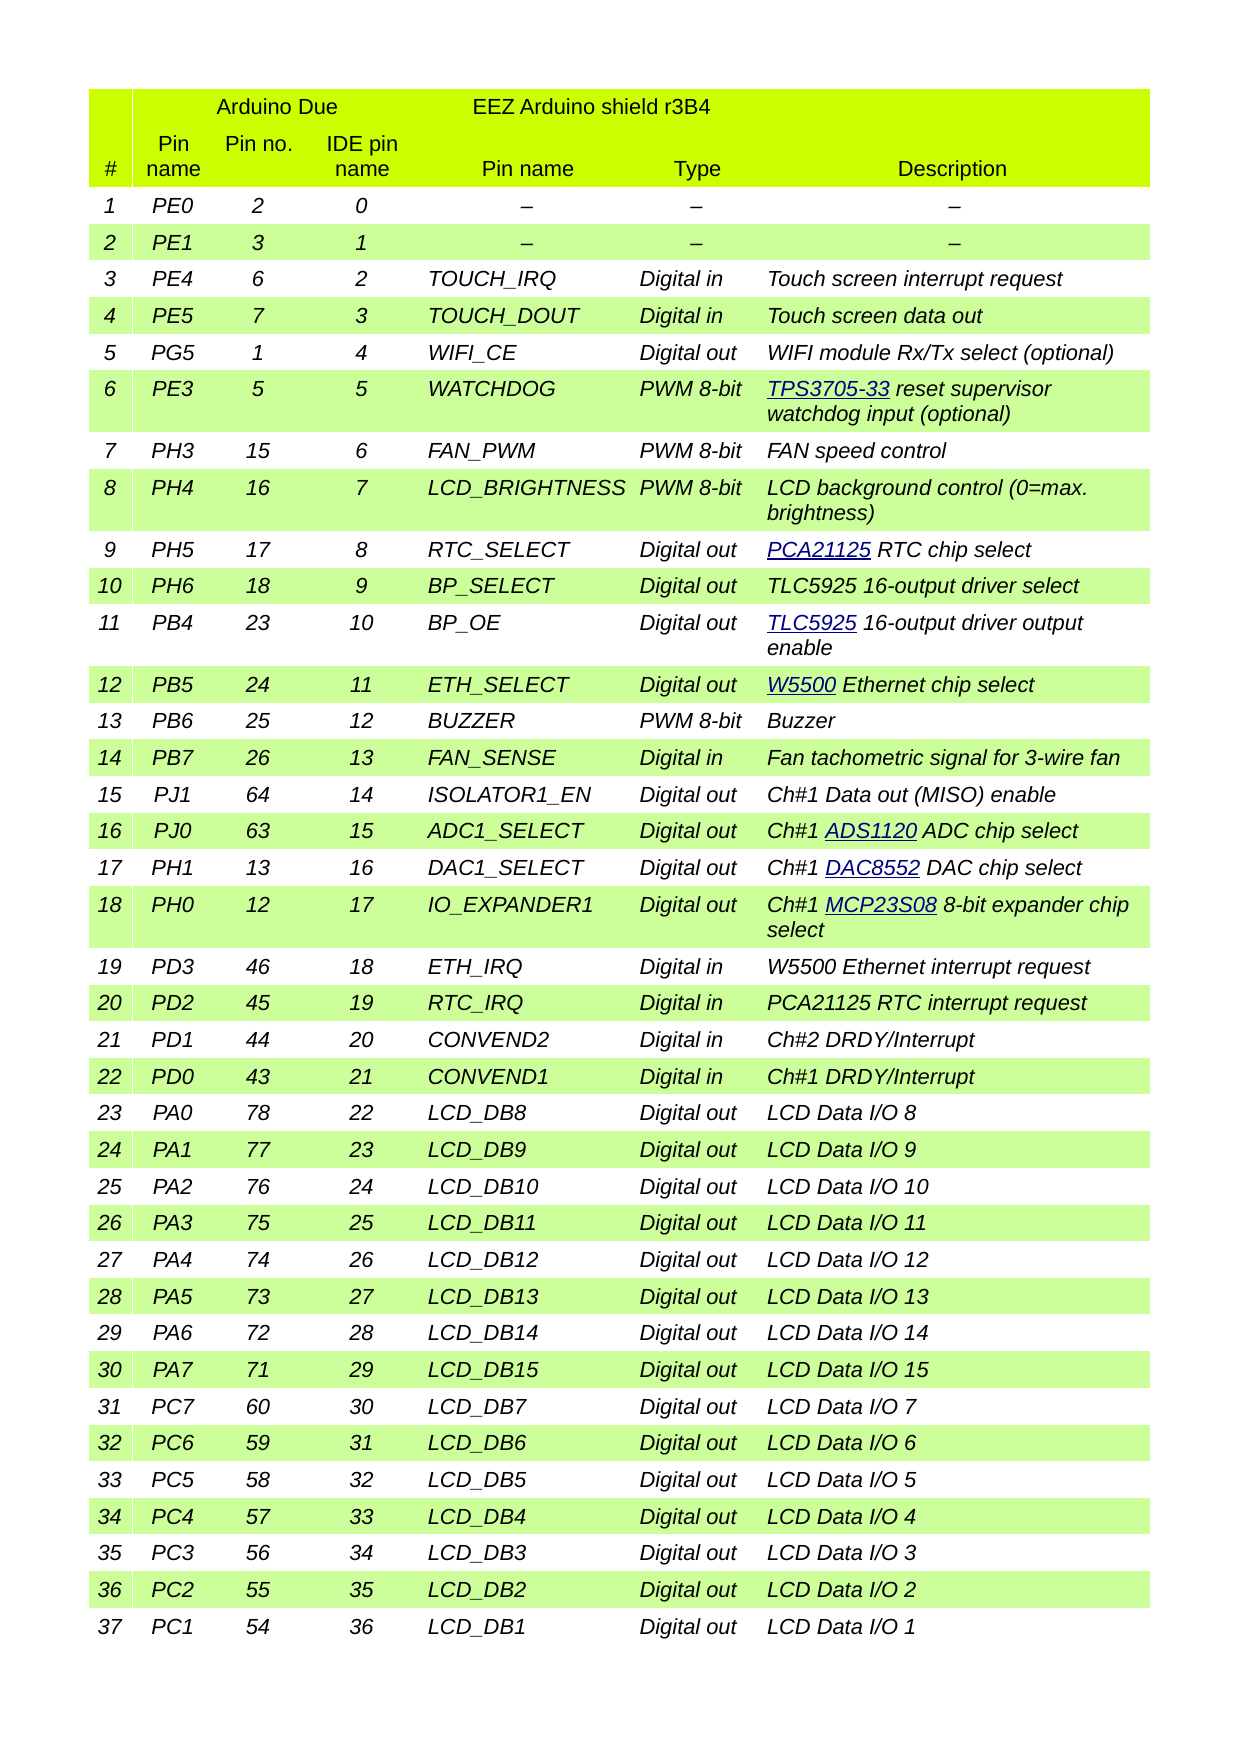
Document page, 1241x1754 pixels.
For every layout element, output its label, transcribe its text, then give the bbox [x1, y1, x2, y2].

table_cell Digital out [634, 1095, 761, 1131]
table_cell PH5 [133, 531, 215, 567]
table_cell LCD Data I/O 1 [761, 1608, 1150, 1644]
table_cell PA3 [133, 1205, 215, 1241]
table_cell LCD Data I/O 9 [761, 1131, 1150, 1168]
table_cell Digital out [634, 1498, 761, 1534]
table_cell PA1 [133, 1131, 215, 1168]
table_header EEZ Arduino shield r3B4 [422, 89, 761, 125]
table_cell 11 [89, 604, 132, 666]
table_cell 8 [89, 469, 132, 531]
table_cell 28 [89, 1278, 132, 1314]
table_cell Ch#2 DRDY/Interrupt [761, 1021, 1150, 1058]
table_cell 12 [215, 886, 303, 948]
table_cell 15 [215, 432, 303, 469]
table_cell PC4 [133, 1498, 215, 1534]
table_cell 15 [303, 813, 422, 849]
table_cell 34 [89, 1498, 132, 1534]
table_cell 9 [303, 568, 422, 604]
table_cell 60 [215, 1388, 303, 1424]
table_cell Pin name [133, 125, 215, 187]
table_cell 14 [89, 739, 132, 776]
table_cell PWM 8-bit [634, 432, 761, 469]
table_cell LCD_DB3 [422, 1535, 634, 1571]
table_cell 7 [89, 432, 132, 469]
table_cell Ch#1 MCP23S08 8-bit expander chip select [761, 886, 1150, 948]
table_cell Digital out [634, 886, 761, 948]
table_cell 10 [303, 604, 422, 666]
table_cell 6 [215, 260, 303, 297]
table_cell 14 [303, 776, 422, 813]
table_cell 16 [215, 469, 303, 531]
table_cell – [761, 187, 1150, 224]
table_cell PWM 8-bit [634, 370, 761, 432]
table_cell PC7 [133, 1388, 215, 1424]
table_cell PH0 [133, 886, 215, 948]
table_cell PE1 [133, 224, 215, 260]
table_cell 32 [303, 1461, 422, 1498]
table_cell Digital out [634, 1351, 761, 1388]
table_cell 18 [89, 886, 132, 948]
table_cell Digital out [634, 1315, 761, 1351]
table_cell 16 [303, 849, 422, 886]
table_cell 19 [89, 948, 132, 984]
table_cell ETH_IRQ [422, 948, 634, 984]
table_cell Touch screen interrupt request [761, 260, 1150, 297]
table_cell Buzzer [761, 703, 1150, 739]
table_cell Digital in [634, 1021, 761, 1058]
table_cell LCD Data I/O 8 [761, 1095, 1150, 1131]
table_cell LCD Data I/O 13 [761, 1278, 1150, 1314]
table_cell Ch#1 Data out (MISO) enable [761, 776, 1150, 813]
table_cell 74 [215, 1241, 303, 1278]
table_cell 19 [303, 985, 422, 1021]
table_cell 25 [215, 703, 303, 739]
table_cell ETH_SELECT [422, 666, 634, 703]
table_cell LCD Data I/O 11 [761, 1205, 1150, 1241]
table_cell 24 [303, 1168, 422, 1204]
table_cell 30 [89, 1351, 132, 1388]
table_cell W5500 Ethernet interrupt request [761, 948, 1150, 984]
table_cell 17 [215, 531, 303, 567]
table_cell Pin name [422, 125, 634, 187]
table_cell WATCHDOG [422, 370, 634, 432]
table_cell 13 [303, 739, 422, 776]
table_cell ADC1_SELECT [422, 813, 634, 849]
table_cell LCD Data I/O 15 [761, 1351, 1150, 1388]
table_cell 6 [89, 370, 132, 432]
table_cell PH6 [133, 568, 215, 604]
table_cell 17 [303, 886, 422, 948]
table_cell W5500 Ethernet chip select [761, 666, 1150, 703]
table_cell PJ1 [133, 776, 215, 813]
table_cell PC6 [133, 1425, 215, 1461]
table_cell 20 [303, 1021, 422, 1058]
table_cell 18 [215, 568, 303, 604]
table_cell Digital out [634, 1241, 761, 1278]
table_cell PWM 8-bit [634, 703, 761, 739]
table_cell 13 [89, 703, 132, 739]
table_cell 2 [215, 187, 303, 224]
table_cell PD2 [133, 985, 215, 1021]
table_cell 34 [303, 1535, 422, 1571]
table_cell PJ0 [133, 813, 215, 849]
table_cell 5 [303, 370, 422, 432]
table_cell 59 [215, 1425, 303, 1461]
table_cell 2 [89, 224, 132, 260]
table_cell 3 [215, 224, 303, 260]
table_cell PD3 [133, 948, 215, 984]
table_cell 30 [303, 1388, 422, 1424]
table_cell 24 [89, 1131, 132, 1168]
table_cell 3 [303, 297, 422, 334]
table_cell 17 [89, 849, 132, 886]
table_cell 23 [215, 604, 303, 666]
table_cell Digital out [634, 849, 761, 886]
table_cell PA6 [133, 1315, 215, 1351]
table_cell LCD Data I/O 7 [761, 1388, 1150, 1424]
table_cell 36 [89, 1571, 132, 1608]
table_cell 33 [89, 1461, 132, 1498]
table_cell BP_OE [422, 604, 634, 666]
table_cell – [761, 224, 1150, 260]
table_cell Digital in [634, 985, 761, 1021]
table_cell 12 [89, 666, 132, 703]
table_cell 76 [215, 1168, 303, 1204]
table_cell Digital out [634, 604, 761, 666]
table_cell 2 [303, 260, 422, 297]
table_cell 31 [303, 1425, 422, 1461]
table_cell 46 [215, 948, 303, 984]
table_cell Digital in [634, 297, 761, 334]
table_cell LCD_DB7 [422, 1388, 634, 1424]
table_cell LCD_DB15 [422, 1351, 634, 1388]
table_cell LCD Data I/O 14 [761, 1315, 1150, 1351]
table_cell 26 [303, 1241, 422, 1278]
table_cell LCD Data I/O 6 [761, 1425, 1150, 1461]
table_cell PC5 [133, 1461, 215, 1498]
table_cell 45 [215, 985, 303, 1021]
table_cell 9 [89, 531, 132, 567]
table_cell TOUCH_IRQ [422, 260, 634, 297]
table_cell 23 [303, 1131, 422, 1168]
table_cell LCD Data I/O 4 [761, 1498, 1150, 1534]
table_cell 75 [215, 1205, 303, 1241]
table_cell 44 [215, 1021, 303, 1058]
table_cell FAN_PWM [422, 432, 634, 469]
table_cell 24 [215, 666, 303, 703]
table_cell 32 [89, 1425, 132, 1461]
table_cell PB6 [133, 703, 215, 739]
table_cell Pin no. [215, 125, 303, 187]
table_cell Digital out [634, 1205, 761, 1241]
table_cell LCD_DB8 [422, 1095, 634, 1131]
table_cell PCA21125 RTC interrupt request [761, 985, 1150, 1021]
table_cell PC1 [133, 1608, 215, 1644]
table_cell ISOLATOR1_EN [422, 776, 634, 813]
table_cell 78 [215, 1095, 303, 1131]
table_cell 37 [89, 1608, 132, 1644]
table_cell Digital in [634, 260, 761, 297]
table_cell PE5 [133, 297, 215, 334]
table_cell Digital out [634, 568, 761, 604]
table_cell Ch#1 DRDY/Interrupt [761, 1058, 1150, 1094]
table_cell 1 [89, 187, 132, 224]
table_cell 11 [303, 666, 422, 703]
table_cell 7 [303, 469, 422, 531]
table_cell LCD_DB1 [422, 1608, 634, 1644]
table_cell 10 [89, 568, 132, 604]
table_cell CONVEND2 [422, 1021, 634, 1058]
table_cell 28 [303, 1315, 422, 1351]
table_cell 12 [303, 703, 422, 739]
table_cell Digital in [634, 948, 761, 984]
table_cell 20 [89, 985, 132, 1021]
table_cell Digital out [634, 334, 761, 370]
table_cell 4 [303, 334, 422, 370]
table_cell 22 [89, 1058, 132, 1094]
table_cell # [89, 125, 132, 187]
table_cell Digital out [634, 1535, 761, 1571]
table_cell PE4 [133, 260, 215, 297]
table_cell 43 [215, 1058, 303, 1094]
table_cell 8 [303, 531, 422, 567]
table_cell RTC_IRQ [422, 985, 634, 1021]
table_cell 77 [215, 1131, 303, 1168]
table_cell 7 [215, 297, 303, 334]
table_cell Description [761, 125, 1150, 187]
table_cell Digital in [634, 739, 761, 776]
table_cell 63 [215, 813, 303, 849]
table_cell PA0 [133, 1095, 215, 1131]
table_cell 6 [303, 432, 422, 469]
table_cell BUZZER [422, 703, 634, 739]
table_cell – [422, 187, 634, 224]
table_cell Digital out [634, 776, 761, 813]
table_cell Digital out [634, 666, 761, 703]
table_cell PC3 [133, 1535, 215, 1571]
table_cell 5 [215, 370, 303, 432]
table_cell – [634, 187, 761, 224]
table_cell LCD_DB2 [422, 1571, 634, 1608]
table_cell LCD Data I/O 2 [761, 1571, 1150, 1608]
table_cell WIFI module Rx/Tx select (optional) [761, 334, 1150, 370]
table_cell LCD Data I/O 10 [761, 1168, 1150, 1204]
table_cell 72 [215, 1315, 303, 1351]
table_cell PA4 [133, 1241, 215, 1278]
table_cell Digital out [634, 1388, 761, 1424]
table_cell LCD background control (0=max. brightness) [761, 469, 1150, 531]
table_header [89, 89, 132, 125]
table_cell – [422, 224, 634, 260]
table_cell LCD_DB6 [422, 1425, 634, 1461]
table_cell PH4 [133, 469, 215, 531]
table_cell Ch#1 ADS1120 ADC chip select [761, 813, 1150, 849]
table_cell 33 [303, 1498, 422, 1534]
table_cell PD1 [133, 1021, 215, 1058]
table_cell PA2 [133, 1168, 215, 1204]
table_cell PG5 [133, 334, 215, 370]
table_cell 21 [303, 1058, 422, 1094]
table_cell – [634, 224, 761, 260]
table_cell PC2 [133, 1571, 215, 1608]
table_cell 55 [215, 1571, 303, 1608]
table_cell 54 [215, 1608, 303, 1644]
table_cell 57 [215, 1498, 303, 1534]
table_cell LCD Data I/O 5 [761, 1461, 1150, 1498]
table_cell 25 [303, 1205, 422, 1241]
table_cell LCD Data I/O 3 [761, 1535, 1150, 1571]
table_cell IO_EXPANDER1 [422, 886, 634, 948]
table_cell TLC5925 16-output driver output enable [761, 604, 1150, 666]
table_cell LCD Data I/O 12 [761, 1241, 1150, 1278]
table_cell Type [634, 125, 761, 187]
table_cell 27 [303, 1278, 422, 1314]
table_cell 1 [215, 334, 303, 370]
table_cell 22 [303, 1095, 422, 1131]
table_cell 26 [215, 739, 303, 776]
table_cell Digital out [634, 1278, 761, 1314]
table_cell 1 [303, 224, 422, 260]
table_cell Digital out [634, 531, 761, 567]
table_cell IDE pin name [303, 125, 422, 187]
table_cell 13 [215, 849, 303, 886]
table_cell PB7 [133, 739, 215, 776]
table_cell 26 [89, 1205, 132, 1241]
table_cell LCD_DB11 [422, 1205, 634, 1241]
table_cell 23 [89, 1095, 132, 1131]
table_cell PB5 [133, 666, 215, 703]
table_cell Digital out [634, 1131, 761, 1168]
table_cell 71 [215, 1351, 303, 1388]
table_cell 29 [303, 1351, 422, 1388]
table_cell WIFI_CE [422, 334, 634, 370]
table_cell 36 [303, 1608, 422, 1644]
table_cell LCD_DB5 [422, 1461, 634, 1498]
table_cell 3 [89, 260, 132, 297]
table_cell Digital out [634, 1571, 761, 1608]
table_cell LCD_DB14 [422, 1315, 634, 1351]
table_cell 31 [89, 1388, 132, 1424]
table_cell PD0 [133, 1058, 215, 1094]
table_cell TOUCH_DOUT [422, 297, 634, 334]
table_cell 35 [89, 1535, 132, 1571]
table_cell PB4 [133, 604, 215, 666]
table_cell 18 [303, 948, 422, 984]
table_cell PWM 8-bit [634, 469, 761, 531]
table_cell DAC1_SELECT [422, 849, 634, 886]
table_cell TPS3705-33 reset supervisor watchdog input (optional) [761, 370, 1150, 432]
table_cell 4 [89, 297, 132, 334]
table_cell TLC5925 16-output driver select [761, 568, 1150, 604]
table_cell 25 [89, 1168, 132, 1204]
table_cell LCD_DB4 [422, 1498, 634, 1534]
table_cell PA7 [133, 1351, 215, 1388]
table_cell Digital out [634, 1608, 761, 1644]
table_cell Digital out [634, 1461, 761, 1498]
table_cell PA5 [133, 1278, 215, 1314]
table_cell PCA21125 RTC chip select [761, 531, 1150, 567]
table_cell 35 [303, 1571, 422, 1608]
table_cell Digital out [634, 813, 761, 849]
table_cell 16 [89, 813, 132, 849]
table_cell RTC_SELECT [422, 531, 634, 567]
table_cell Ch#1 DAC8552 DAC chip select [761, 849, 1150, 886]
table_cell 21 [89, 1021, 132, 1058]
table_cell PH3 [133, 432, 215, 469]
table_cell 5 [89, 334, 132, 370]
table_cell LCD_DB9 [422, 1131, 634, 1168]
table_cell 58 [215, 1461, 303, 1498]
table_cell PE3 [133, 370, 215, 432]
table_cell LCD_DB13 [422, 1278, 634, 1314]
table_cell BP_SELECT [422, 568, 634, 604]
table_cell 73 [215, 1278, 303, 1314]
table_cell PE0 [133, 187, 215, 224]
table_cell CONVEND1 [422, 1058, 634, 1094]
table_cell Touch screen data out [761, 297, 1150, 334]
table_cell Digital out [634, 1168, 761, 1204]
table_header [761, 89, 1150, 125]
table_cell Digital out [634, 1425, 761, 1461]
table_cell 15 [89, 776, 132, 813]
table_cell LCD_BRIGHTNESS [422, 469, 634, 531]
table_cell FAN speed control [761, 432, 1150, 469]
table_cell Digital in [634, 1058, 761, 1094]
table_cell 0 [303, 187, 422, 224]
table_cell LCD_DB10 [422, 1168, 634, 1204]
table_cell FAN_SENSE [422, 739, 634, 776]
table_cell 56 [215, 1535, 303, 1571]
table_cell Fan tachometric signal for 3-wire fan [761, 739, 1150, 776]
table_cell LCD_DB12 [422, 1241, 634, 1278]
table_cell 29 [89, 1315, 132, 1351]
table_header Arduino Due [133, 89, 422, 125]
table_cell PH1 [133, 849, 215, 886]
table_cell 27 [89, 1241, 132, 1278]
table_cell 64 [215, 776, 303, 813]
